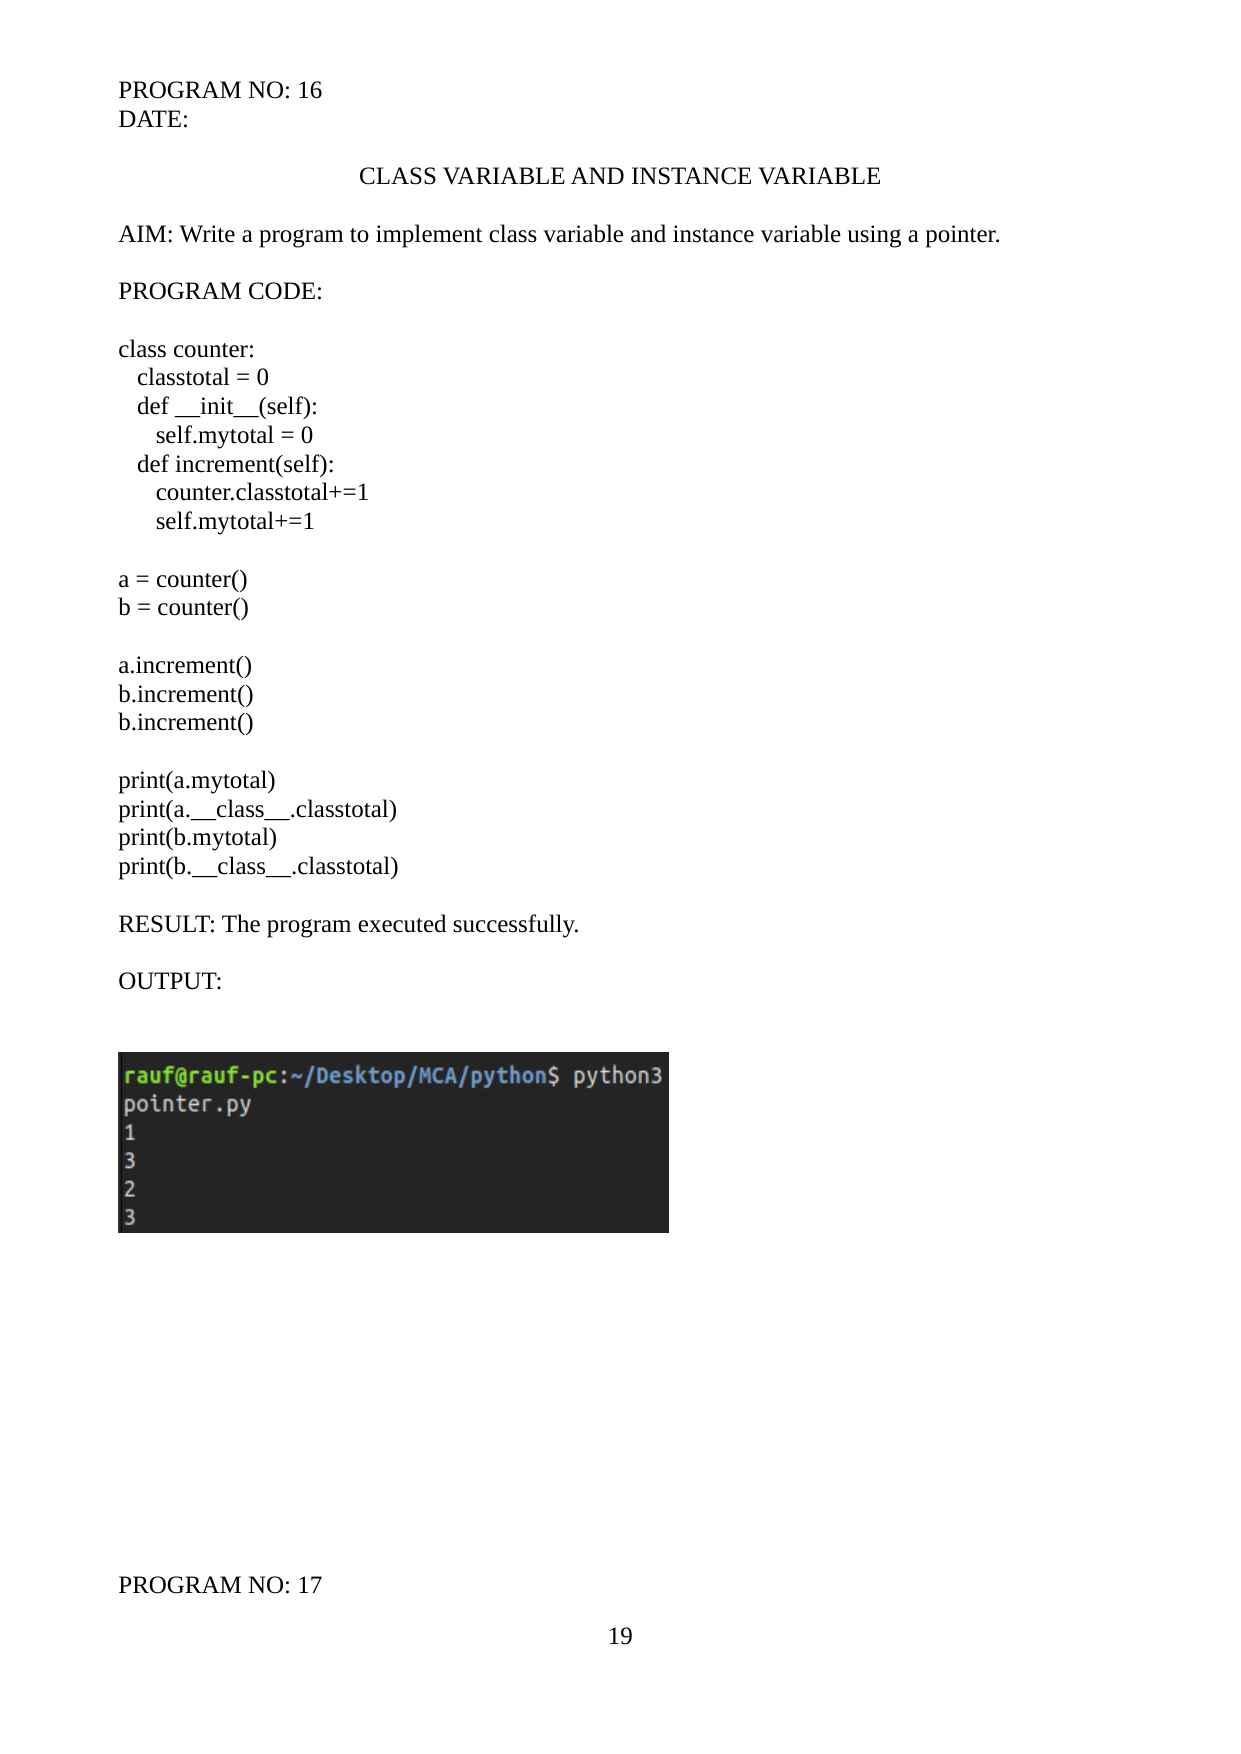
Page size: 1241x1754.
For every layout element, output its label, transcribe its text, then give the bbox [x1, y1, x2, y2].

text a = counter() [118, 564, 1122, 592]
text print(a.__class__.classtotal) [118, 794, 1122, 822]
text counter.classtotal+=1 [118, 477, 1122, 506]
text a.increment() [118, 650, 1122, 679]
text OUTPUT: [118, 966, 1122, 995]
text b = counter() [118, 592, 1122, 621]
text AIM: Write a program to implement class variable and instance variable using a pointer. [118, 219, 1122, 247]
text def __init__(self): [118, 391, 1122, 420]
text class counter: [118, 334, 1122, 362]
text DATE: [118, 104, 1122, 132]
text CLASS VARIABLE AND INSTANCE VARIABLE [118, 161, 1122, 190]
text print(b.mytotal) [118, 822, 1122, 851]
text PROGRAM CODE: [118, 276, 1122, 305]
text b.increment() [118, 679, 1122, 707]
picture [118, 1052, 669, 1233]
text def increment(self): [118, 449, 1122, 477]
text classtotal = 0 [118, 362, 1122, 391]
text print(a.mytotal) [118, 765, 1122, 794]
text print(b.__class__.classtotal) [118, 851, 1122, 880]
text self.mytotal = 0 [118, 420, 1122, 449]
text PROGRAM NO: 16 [118, 75, 1122, 104]
text b.increment() [118, 707, 1122, 736]
text PROGRAM NO: 17 [118, 1570, 1122, 1599]
text RESULT: The program executed successfully. [118, 909, 1122, 937]
text self.mytotal+=1 [118, 506, 1122, 535]
